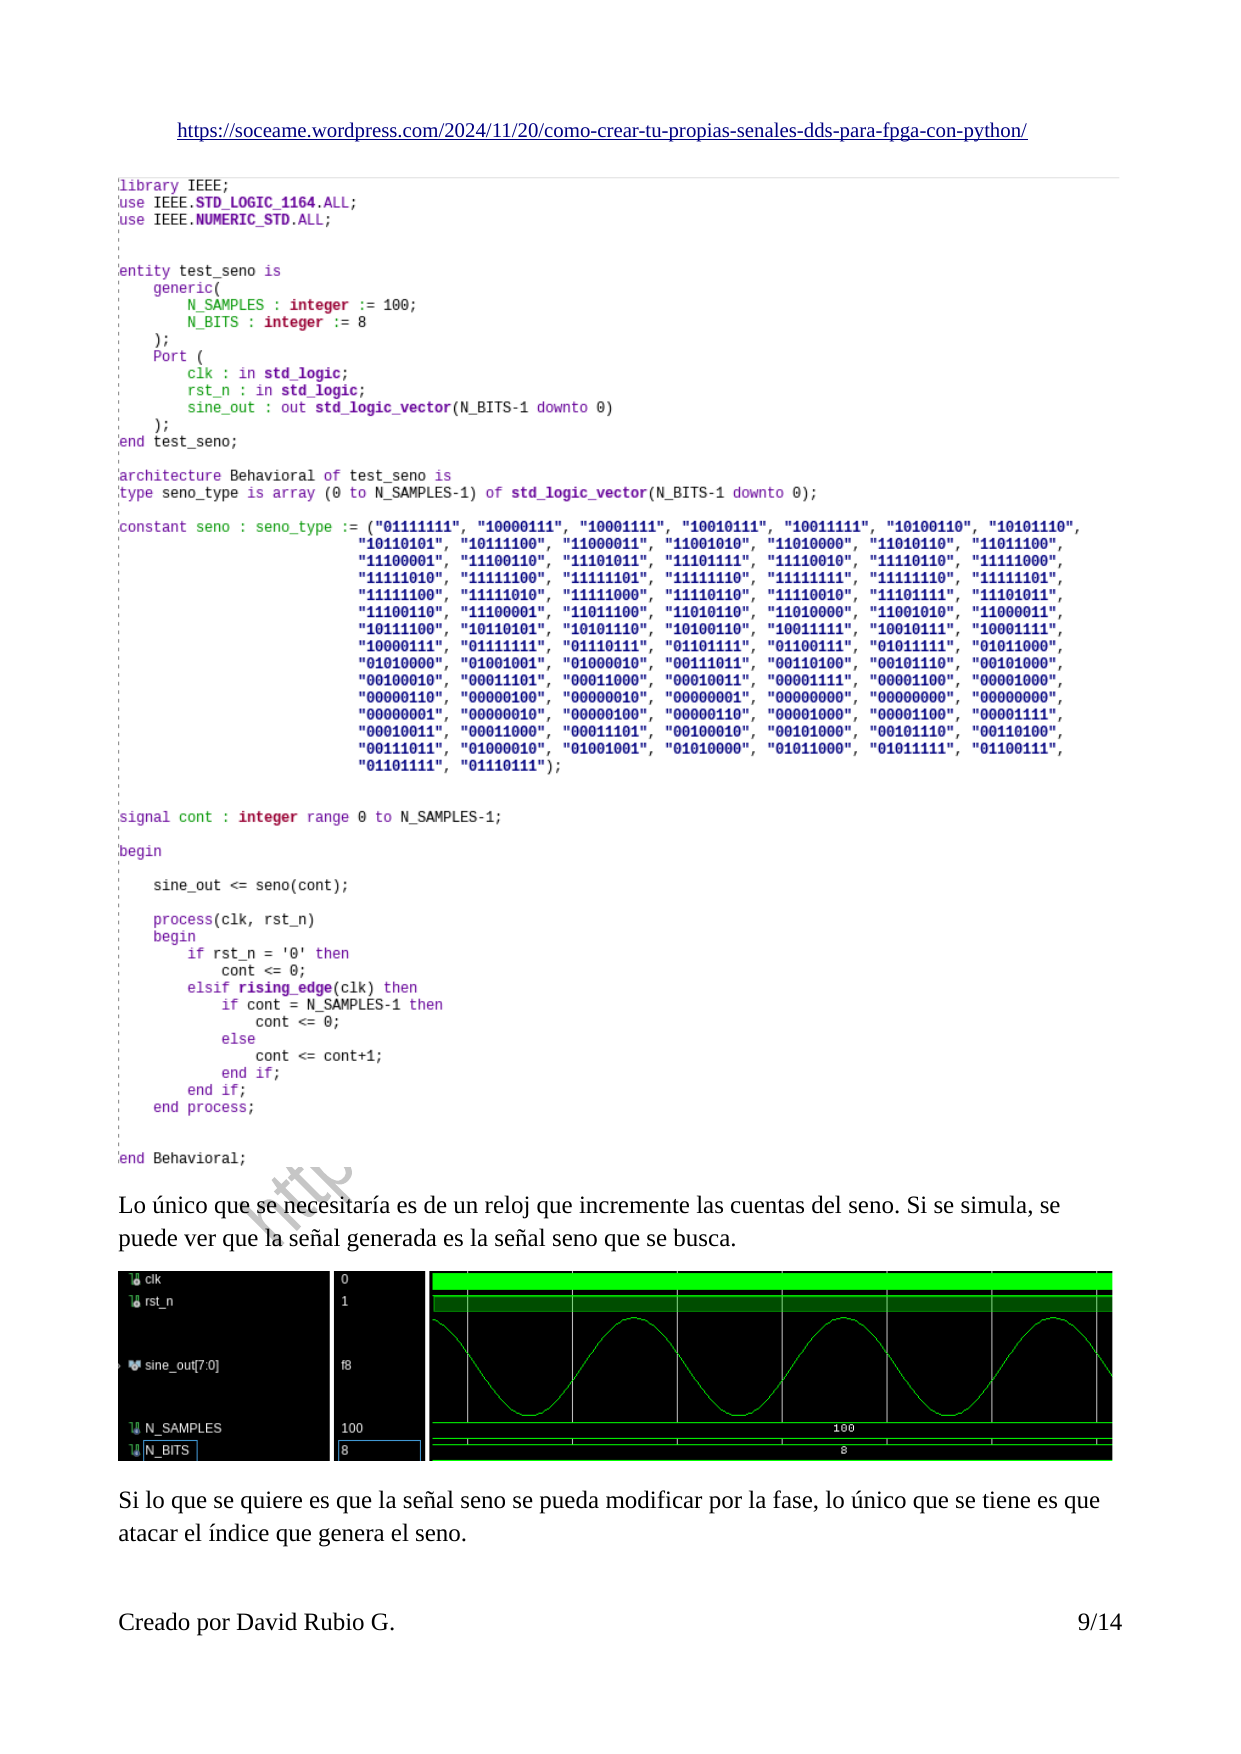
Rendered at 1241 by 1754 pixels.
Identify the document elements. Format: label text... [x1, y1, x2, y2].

text Si lo que se quiere es que la señal seno se pueda modificar por la fase, lo único que se tiene es que atacar el índice que genera el seno. [118, 1485, 1122, 1547]
picture [118, 177, 1120, 1167]
text Lo único que se necesitaría es de un reloj que incremente las cuentas del seno. Si se simula, se puede ver que la señal generada es la señal seno que se busca. [118, 1191, 1122, 1252]
picture [118, 1271, 1113, 1461]
